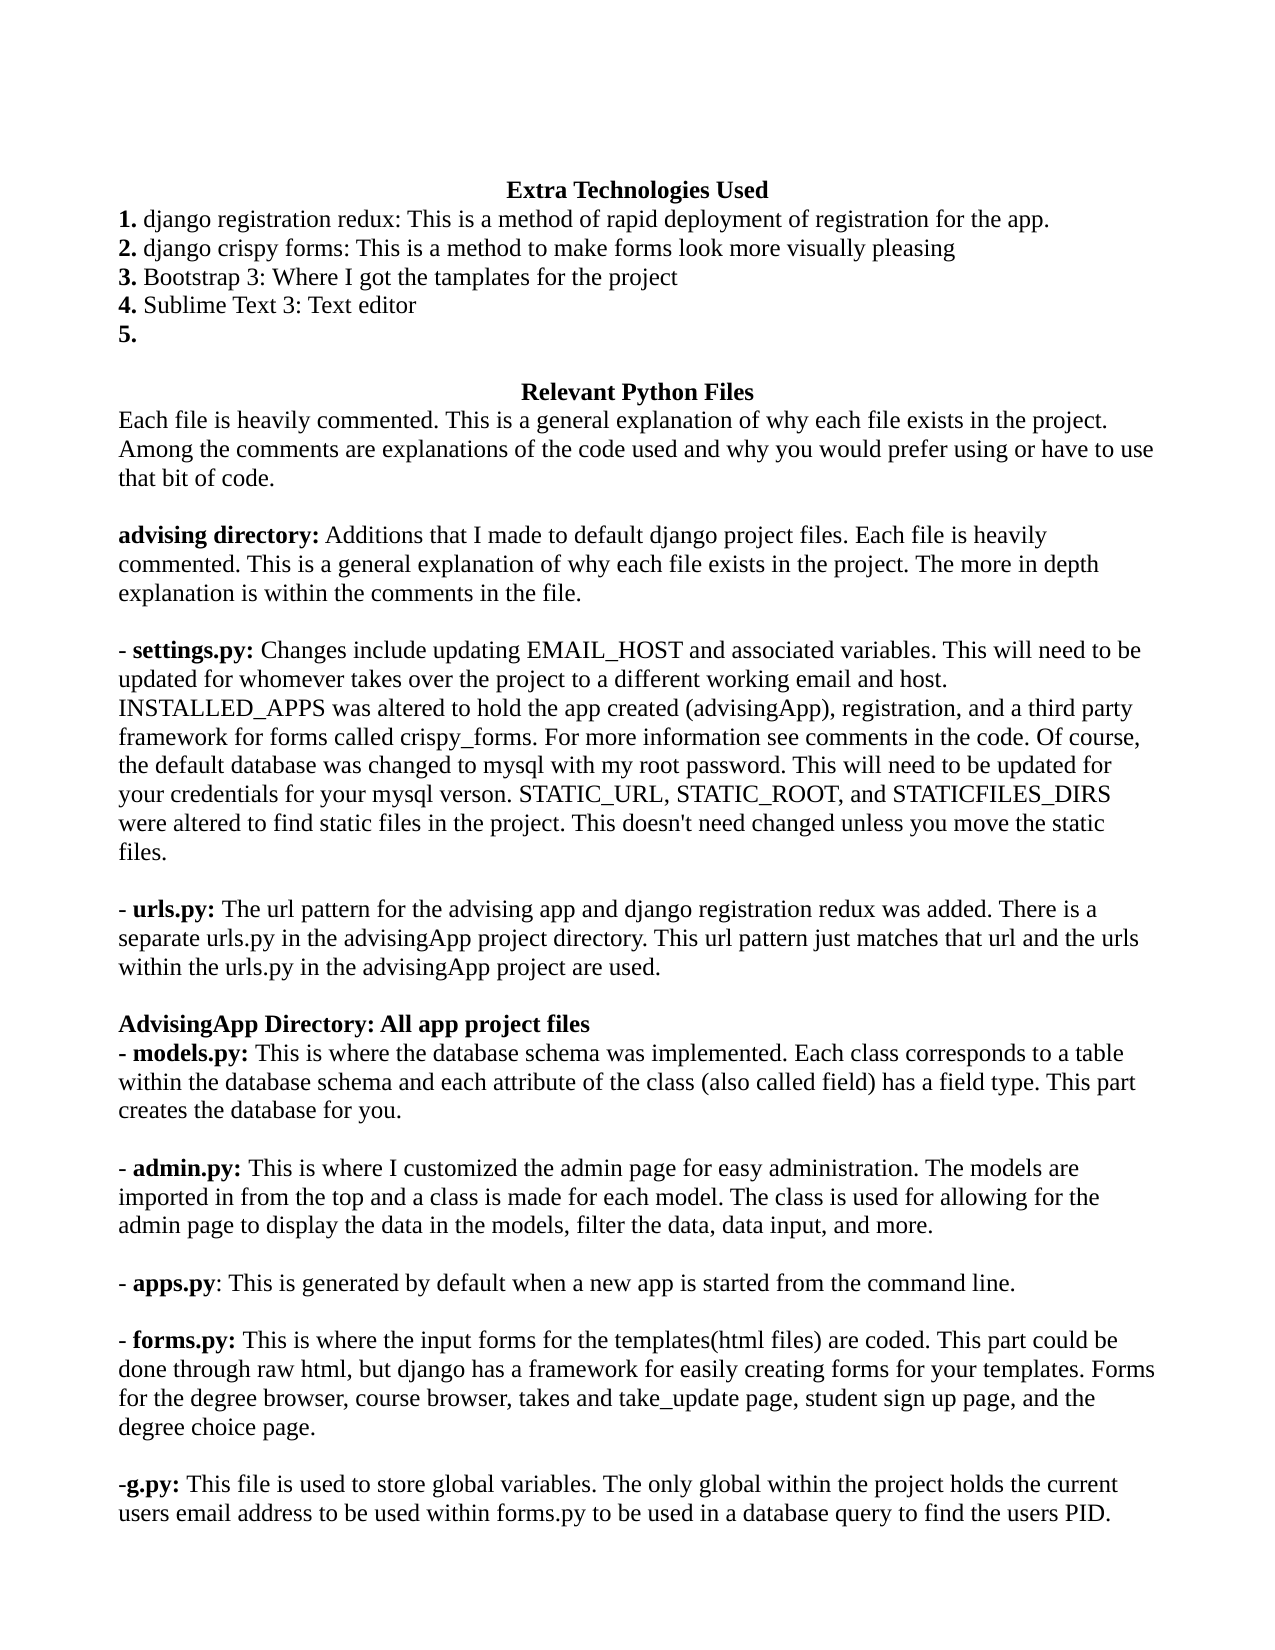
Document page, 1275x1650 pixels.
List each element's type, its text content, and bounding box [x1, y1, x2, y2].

text advising directory: Additions that I made to default django project files. Each file is heavily commented. This is a general explanation of why each file exists in the project. The more in depth explanation is within the comments in the file. [118, 521, 1157, 607]
text -g.py: This file is used to store global variables. The only global within the project holds the current users email address to be used within forms.py to be used in a database query to find the users PID. [118, 1469, 1157, 1527]
text 1. django registration redux: This is a method of rapid deployment of registration for the app. [118, 204, 1157, 233]
text 3. Bootstrap 3: Where I got the tamplates for the project [118, 262, 1157, 291]
text - apps.py: This is generated by default when a new app is started from the command line. [118, 1268, 1157, 1297]
text - admin.py: This is where I customized the admin page for easy administration. The models are imported in from the top and a class is made for each model. The class is used for allowing for the admin page to display the data in the models, filter the data, data input, and more. [118, 1153, 1157, 1239]
text - settings.py: Changes include updating EMAIL_HOST and associated variables. This will need to be updated for whomever takes over the project to a different working email and host. INSTALLED_APPS was altered to hold the app created (advisingApp), registration, and a third party framework for forms called crispy_forms. For more information see comments in the code. Of course, the default database was changed to mysql with my root password. This will need to be updated for your credentials for your mysql verson. STATIC_URL, STATIC_ROOT, and STATICFILES_DIRS were altered to find static files in the project. This doesn't need changed unless you move the static files. [118, 636, 1157, 866]
text 2. django crispy forms: This is a method to make forms look more visually pleasing [118, 233, 1157, 262]
text Extra Technologies Used [118, 176, 1157, 204]
text Each file is heavily commented. This is a general explanation of why each file exists in the project. Among the comments are explanations of the code used and why you would prefer using or have to use that bit of code. [118, 406, 1157, 492]
text 4. Sublime Text 3: Text editor [118, 291, 1157, 319]
text 5. [118, 319, 1157, 348]
text - models.py: This is where the database schema was implemented. Each class corresponds to a table within the database schema and each attribute of the class (also called field) has a field type. This part creates the database for you. [118, 1038, 1157, 1124]
text Relevant Python Files [118, 377, 1157, 406]
text - urls.py: The url pattern for the advising app and django registration redux was added. There is a separate urls.py in the advisingApp project directory. This url pattern just matches that url and the urls within the urls.py in the advisingApp project are used. [118, 894, 1157, 981]
text AdvisingApp Directory: All app project files [118, 1009, 1157, 1038]
text - forms.py: This is where the input forms for the templates(html files) are coded. This part could be done through raw html, but django has a framework for easily creating forms for your templates. Forms for the degree browser, course browser, takes and take_update page, student sign up page, and the degree choice page. [118, 1326, 1157, 1441]
